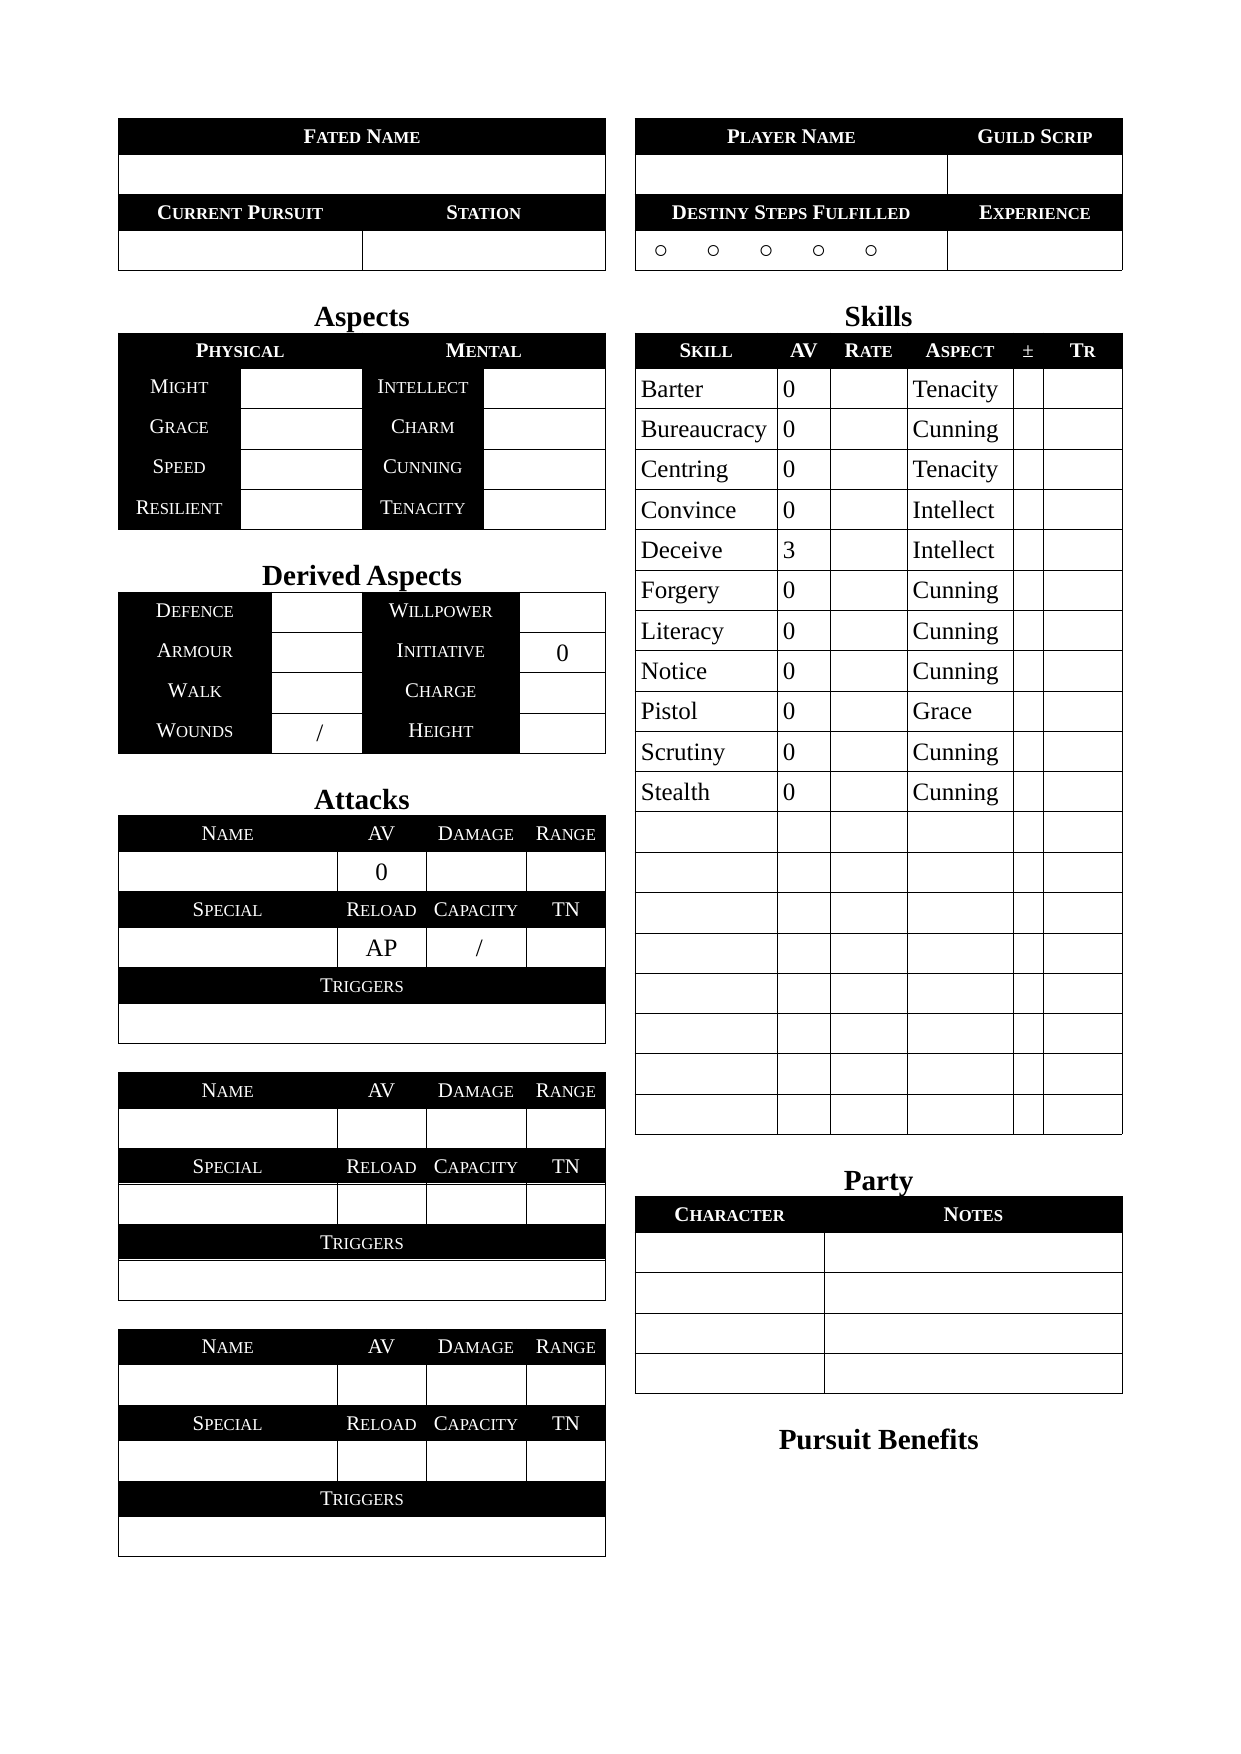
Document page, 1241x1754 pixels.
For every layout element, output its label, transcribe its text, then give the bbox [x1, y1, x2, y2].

table_cell [427, 1185, 526, 1224]
table_cell [119, 1365, 337, 1404]
table_header Guild Scrip [948, 119, 1122, 154]
table_cell Tenacity [908, 450, 1013, 489]
table_cell [831, 974, 907, 1013]
table_cell [272, 673, 362, 713]
table_cell Wounds [119, 714, 271, 753]
table_cell Current Pursuit [119, 195, 362, 230]
table_cell [527, 928, 605, 967]
table_cell [831, 772, 907, 811]
table_cell Centring [636, 450, 777, 489]
table_cell [1044, 450, 1122, 489]
table_cell Tenacity [908, 369, 1013, 408]
table_cell Cunning [908, 772, 1013, 811]
table_cell [1014, 1014, 1043, 1053]
table_cell ○ ○ ○ ○ ○ [636, 231, 947, 270]
table_cell Grace [119, 409, 240, 449]
table_cell Capacity [427, 892, 526, 927]
table_cell [908, 1014, 1013, 1053]
table_cell 0 [778, 450, 830, 489]
table_cell [908, 893, 1013, 932]
table_header Damage [427, 816, 526, 851]
table_cell Literacy [636, 611, 777, 650]
table_cell Pistol [636, 692, 777, 731]
table_header Range [527, 1330, 605, 1364]
table_cell 0 [778, 772, 830, 811]
table_cell [831, 893, 907, 932]
table_cell [831, 651, 907, 691]
table_cell [1014, 611, 1043, 650]
table_cell [1014, 369, 1043, 408]
table_cell 0 [520, 633, 605, 672]
table_cell [1014, 651, 1043, 691]
table_cell [1014, 974, 1043, 1013]
table_cell [1044, 490, 1122, 529]
table_cell [484, 490, 605, 529]
text Derived Aspects [118, 558, 605, 592]
table_cell Deceive [636, 530, 777, 569]
table_cell [1014, 934, 1043, 973]
table_cell Reload [338, 1149, 426, 1183]
table_cell Cunning [908, 651, 1013, 691]
table_cell 0 [778, 651, 830, 691]
table_cell [527, 1441, 605, 1481]
table_cell [119, 1004, 605, 1043]
table_cell [1044, 611, 1122, 650]
table_cell [1014, 893, 1043, 932]
table_cell Cunning [908, 409, 1013, 449]
text Skills [635, 299, 1122, 332]
table_cell [119, 1261, 605, 1300]
table_header Aspect [908, 334, 1013, 368]
table_cell [778, 853, 830, 892]
table_cell Might [119, 369, 240, 408]
table_cell [484, 369, 605, 408]
table_cell [831, 369, 907, 408]
table_cell 0 [778, 732, 830, 771]
table_cell [527, 1185, 605, 1224]
table_cell [831, 732, 907, 771]
table_cell [636, 812, 777, 852]
table_cell [1044, 853, 1122, 892]
table_cell [831, 692, 907, 731]
table_cell [908, 934, 1013, 973]
table_cell [1044, 692, 1122, 731]
table_cell [119, 1441, 337, 1481]
table_cell [831, 571, 907, 610]
table_cell TN [527, 1406, 605, 1440]
table_header Mental [363, 334, 605, 368]
table_cell [1044, 571, 1122, 610]
table_cell [778, 1095, 830, 1134]
table_cell Armour [119, 633, 271, 672]
table_cell Intellect [908, 530, 1013, 569]
table_header Player Name [636, 119, 947, 154]
table_cell Speed [119, 450, 240, 489]
table_cell [1014, 409, 1043, 449]
table_cell [1014, 812, 1043, 852]
table_header AV [338, 816, 426, 851]
table_cell [427, 1109, 526, 1148]
table_cell [1044, 893, 1122, 932]
table_cell Triggers [119, 1482, 605, 1516]
table_cell [778, 1054, 830, 1094]
table_cell Stealth [636, 772, 777, 811]
table_cell AP [338, 928, 426, 967]
table_cell [520, 673, 605, 713]
table_cell Tenacity [363, 490, 483, 529]
table_cell [1014, 732, 1043, 771]
table_cell [272, 633, 362, 672]
table_cell [825, 1354, 1122, 1393]
table_header Skill [636, 334, 777, 368]
table_cell [119, 1517, 605, 1556]
table_header Damage [427, 1073, 526, 1108]
table_cell Capacity [427, 1149, 526, 1183]
table_cell [1044, 1095, 1122, 1134]
table_cell / [272, 714, 362, 753]
table_cell [1014, 692, 1043, 731]
table_cell [119, 1109, 337, 1148]
table_cell [1044, 772, 1122, 811]
table_cell [831, 1014, 907, 1053]
table_header Defence [119, 593, 271, 632]
table_cell [338, 1109, 426, 1148]
table_cell [778, 893, 830, 932]
table_cell Experience [948, 195, 1122, 230]
table_cell [241, 409, 362, 449]
table_cell [908, 974, 1013, 1013]
table_cell [831, 934, 907, 973]
table_header AV [778, 334, 830, 368]
table_cell [778, 934, 830, 973]
table_cell [831, 450, 907, 489]
table_cell [119, 231, 362, 270]
table_cell [1014, 571, 1043, 610]
table_cell Reload [338, 892, 426, 927]
table_cell Cunning [908, 732, 1013, 771]
table_header AV [338, 1330, 426, 1364]
table_cell [527, 852, 605, 891]
table_cell [119, 1185, 337, 1224]
table_cell [119, 155, 605, 194]
table_cell Cunning [908, 611, 1013, 650]
table_header Damage [427, 1330, 526, 1364]
table_cell Intellect [363, 369, 483, 408]
table_cell [636, 1095, 777, 1134]
table_cell Triggers [119, 968, 605, 1003]
table_cell 0 [338, 852, 426, 891]
table_header ± [1014, 334, 1043, 368]
table_cell Triggers [119, 1225, 605, 1259]
table_cell 0 [778, 490, 830, 529]
table_cell [1014, 1054, 1043, 1094]
table_header AV [338, 1073, 426, 1108]
table_cell 0 [778, 409, 830, 449]
table_cell 3 [778, 530, 830, 569]
table_cell [484, 409, 605, 449]
table_cell [831, 1054, 907, 1094]
table_cell [831, 611, 907, 650]
table_cell [241, 369, 362, 408]
table_cell Resilient [119, 490, 240, 529]
table_cell [1044, 651, 1122, 691]
table_cell [778, 1014, 830, 1053]
table_cell [338, 1365, 426, 1404]
table_cell Forgery [636, 571, 777, 610]
table_cell Convince [636, 490, 777, 529]
table_cell [1014, 772, 1043, 811]
table_cell Charge [363, 673, 519, 713]
table_cell Notice [636, 651, 777, 691]
table_cell [1044, 812, 1122, 852]
table_cell Cunning [363, 450, 483, 489]
table_cell Station [363, 195, 605, 230]
table_cell [831, 1095, 907, 1134]
table_header [272, 593, 362, 632]
table_cell [1014, 530, 1043, 569]
table_header Name [119, 1330, 337, 1364]
table_header Range [527, 816, 605, 851]
table_cell [778, 812, 830, 852]
table_cell [241, 490, 362, 529]
table_cell [1044, 934, 1122, 973]
table_cell [825, 1273, 1122, 1313]
table_cell [241, 450, 362, 489]
text Aspects [118, 299, 605, 332]
table_header Fated Name [119, 119, 605, 154]
table_cell TN [527, 1149, 605, 1183]
table_cell 0 [778, 369, 830, 408]
table_header Name [119, 816, 337, 851]
table_cell [1044, 732, 1122, 771]
table_cell [338, 1441, 426, 1481]
table_cell [1014, 853, 1043, 892]
table_cell [427, 1365, 526, 1404]
table_cell [636, 1314, 824, 1353]
table_cell Scrutiny [636, 732, 777, 771]
table_cell [636, 1054, 777, 1094]
table_cell [1014, 450, 1043, 489]
table_cell [825, 1233, 1122, 1272]
table_cell [119, 928, 337, 967]
table_cell [831, 812, 907, 852]
table_cell Walk [119, 673, 271, 713]
table_cell Destiny Steps Fulfilled [636, 195, 947, 230]
table_cell 0 [778, 611, 830, 650]
table_cell [427, 852, 526, 891]
table_cell [1044, 530, 1122, 569]
table_cell [520, 714, 605, 753]
table_cell Intellect [908, 490, 1013, 529]
text Party [635, 1163, 1122, 1196]
table_cell Special [119, 1406, 337, 1440]
table_header Rate [831, 334, 907, 368]
table_cell [119, 852, 337, 891]
table_cell [636, 1014, 777, 1053]
table_cell [831, 409, 907, 449]
table_cell [908, 812, 1013, 852]
table_cell [948, 155, 1122, 194]
text Pursuit Benefits [635, 1422, 1122, 1456]
table_cell Capacity [427, 1406, 526, 1440]
table_cell [363, 231, 605, 270]
table_header Tr [1044, 334, 1122, 368]
table_cell [1014, 1095, 1043, 1134]
table_cell Special [119, 892, 337, 927]
table_cell [636, 934, 777, 973]
table_header Character [636, 1197, 824, 1232]
table_cell Grace [908, 692, 1013, 731]
table_cell [825, 1314, 1122, 1353]
table_header Willpower [363, 593, 519, 632]
table_cell [636, 155, 947, 194]
text Attacks [118, 782, 605, 815]
table_cell [831, 490, 907, 529]
table_cell [636, 853, 777, 892]
table_header Notes [825, 1197, 1122, 1232]
table_cell Special [119, 1149, 337, 1183]
table_cell 0 [778, 692, 830, 731]
table_cell / [427, 928, 526, 967]
table_cell [1044, 1014, 1122, 1053]
table_cell [1044, 1054, 1122, 1094]
table_cell [527, 1109, 605, 1148]
table_cell [1044, 409, 1122, 449]
table_cell [948, 231, 1122, 270]
table_cell Cunning [908, 571, 1013, 610]
table_cell [427, 1441, 526, 1481]
table_cell Barter [636, 369, 777, 408]
table_header Physical [119, 334, 362, 368]
table_cell [636, 893, 777, 932]
table_cell [908, 1095, 1013, 1134]
table_header Name [119, 1073, 337, 1108]
table_cell Bureaucracy [636, 409, 777, 449]
table_cell [636, 974, 777, 1013]
table_cell [527, 1365, 605, 1404]
table_cell [1014, 490, 1043, 529]
table_cell [636, 1273, 824, 1313]
table_header Range [527, 1073, 605, 1108]
table_cell [1044, 974, 1122, 1013]
table_cell [831, 530, 907, 569]
table_cell [636, 1354, 824, 1393]
table_cell [1044, 369, 1122, 408]
table_cell [778, 974, 830, 1013]
table_cell [908, 853, 1013, 892]
table_cell 0 [778, 571, 830, 610]
table_cell [908, 1054, 1013, 1094]
table_cell Charm [363, 409, 483, 449]
table_cell Initiative [363, 633, 519, 672]
table_cell Reload [338, 1406, 426, 1440]
table_cell TN [527, 892, 605, 927]
table_cell [338, 1185, 426, 1224]
table_header [520, 593, 605, 632]
table_cell [831, 853, 907, 892]
table_cell [636, 1233, 824, 1272]
table_cell Height [363, 714, 519, 753]
table_cell [484, 450, 605, 489]
